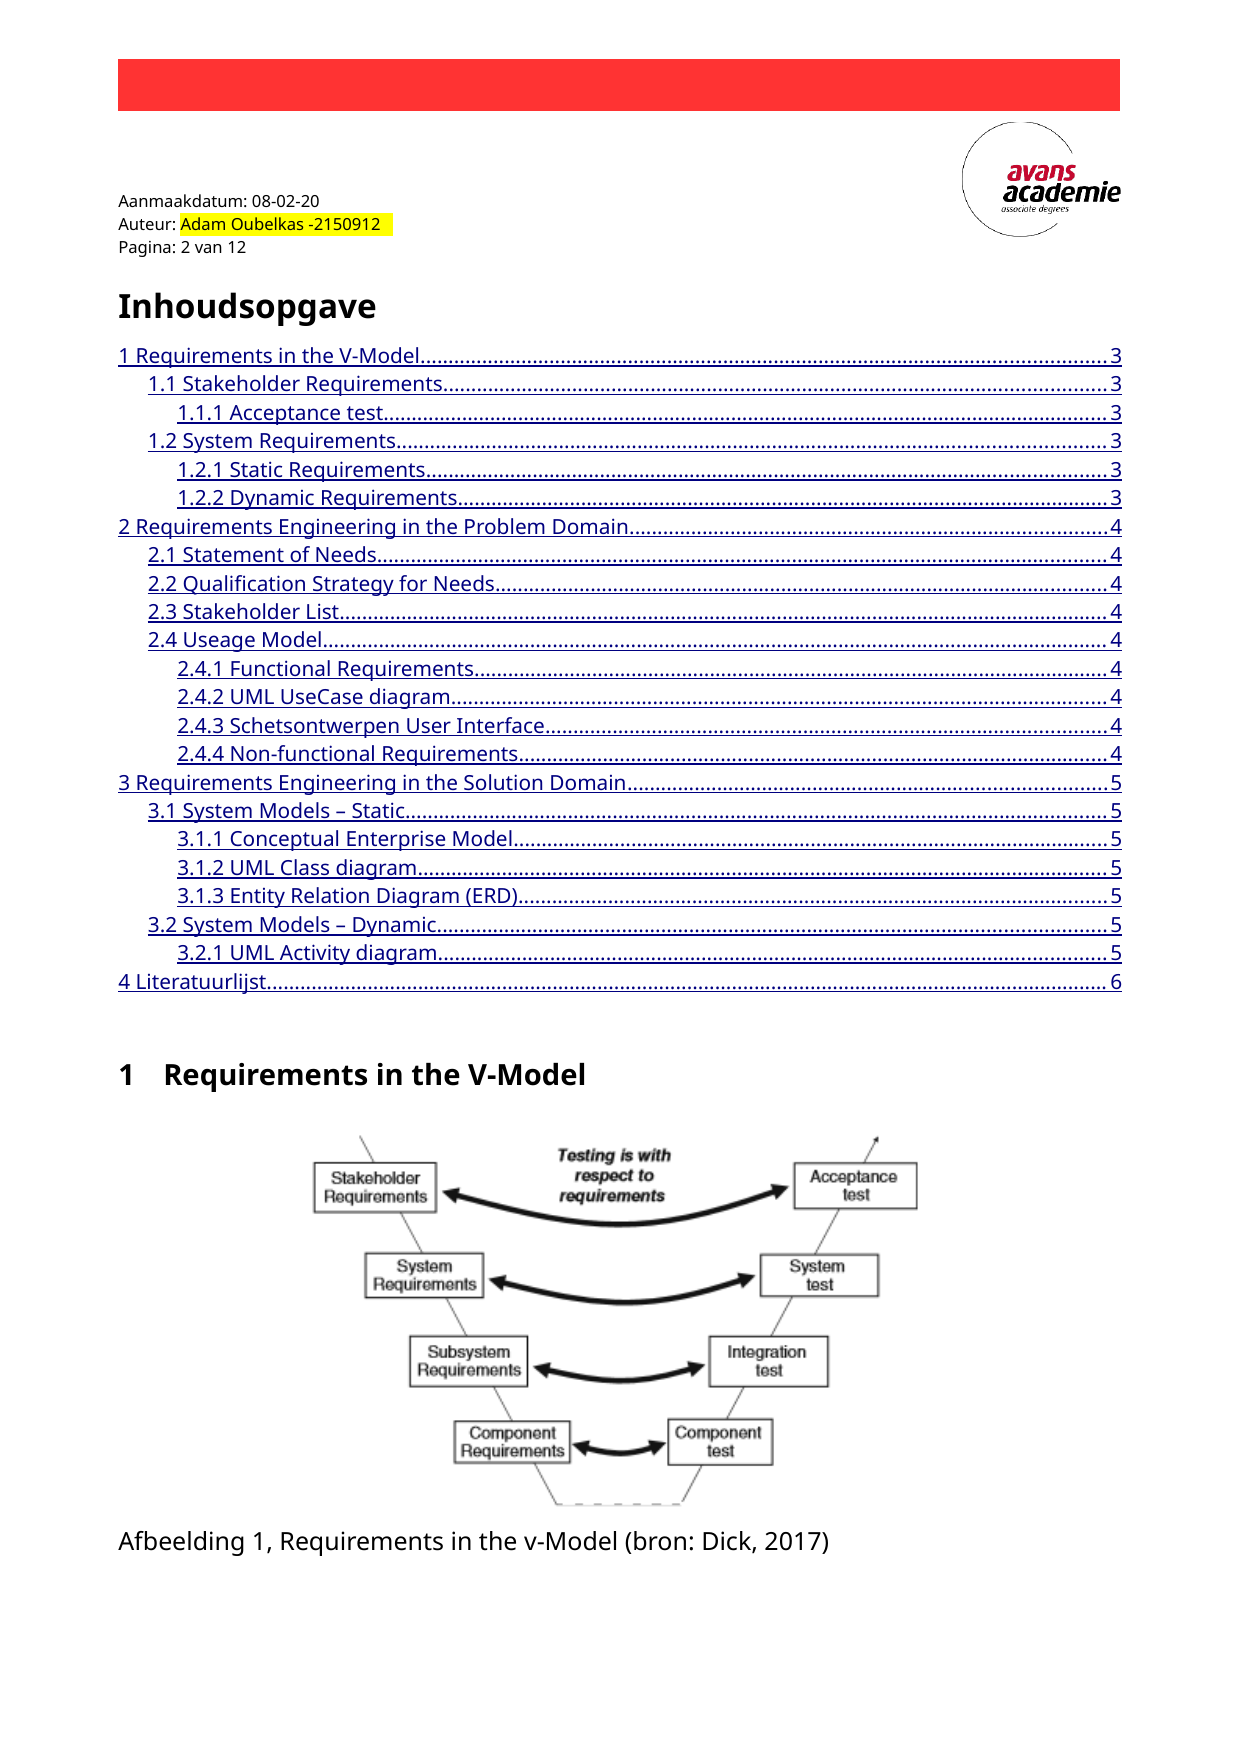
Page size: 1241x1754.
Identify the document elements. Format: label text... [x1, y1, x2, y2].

text 2.4 Useage Model 4 [148, 626, 1122, 650]
text 1.2.2 Dynamic Requirements 3 [177, 483, 1122, 507]
text 3.1.2 UML Class diagram 5 [177, 853, 1122, 877]
text 2 Requirements Engineering in the Problem Domain 4 [118, 512, 1122, 536]
text 2.2 Qualification Strategy for Needs 4 [148, 569, 1122, 593]
text 1.2 System Requirements 3 [148, 426, 1122, 451]
text 1 Requirements in the V-Model 3 [118, 341, 1122, 365]
text 3.2 System Models – Dynamic 5 [148, 910, 1122, 934]
text 3.1.1 Conceptual Enterprise Model 5 [177, 824, 1122, 849]
text 3.2.1 UML Activity diagram 5 [177, 938, 1122, 962]
subtitle Requirements in the V-Model [118, 1054, 1122, 1094]
text 1.1 Stakeholder Requirements 3 [148, 369, 1122, 394]
text Afbeelding 1, Requirements in the v-Model (bron: Dick, 2017) [118, 1106, 1122, 1558]
text 2.4.1 Functional Requirements 4 [177, 654, 1122, 678]
text 3.1 System Models – Static 5 [148, 796, 1122, 820]
text 1.2.1 Static Requirements 3 [177, 455, 1122, 479]
text 4 Literatuurlijst 6 [118, 967, 1122, 991]
subtitle Inhoudsopgave [118, 283, 1122, 329]
text 1.1.1 Acceptance test 3 [177, 398, 1122, 422]
text 2.1 Statement of Needs 4 [148, 540, 1122, 564]
text 2.4.2 UML UseCase diagram 4 [177, 682, 1122, 707]
text 2.3 Stakeholder List 4 [148, 597, 1122, 621]
text 2.4.4 Non-functional Requirements 4 [177, 739, 1122, 763]
text 2.4.3 Schetsontwerpen User Interface 4 [177, 711, 1122, 735]
text 3.1.3 Entity Relation Diagram (ERD) 5 [177, 881, 1122, 906]
text 3 Requirements Engineering in the Solution Domain 5 [118, 768, 1122, 792]
